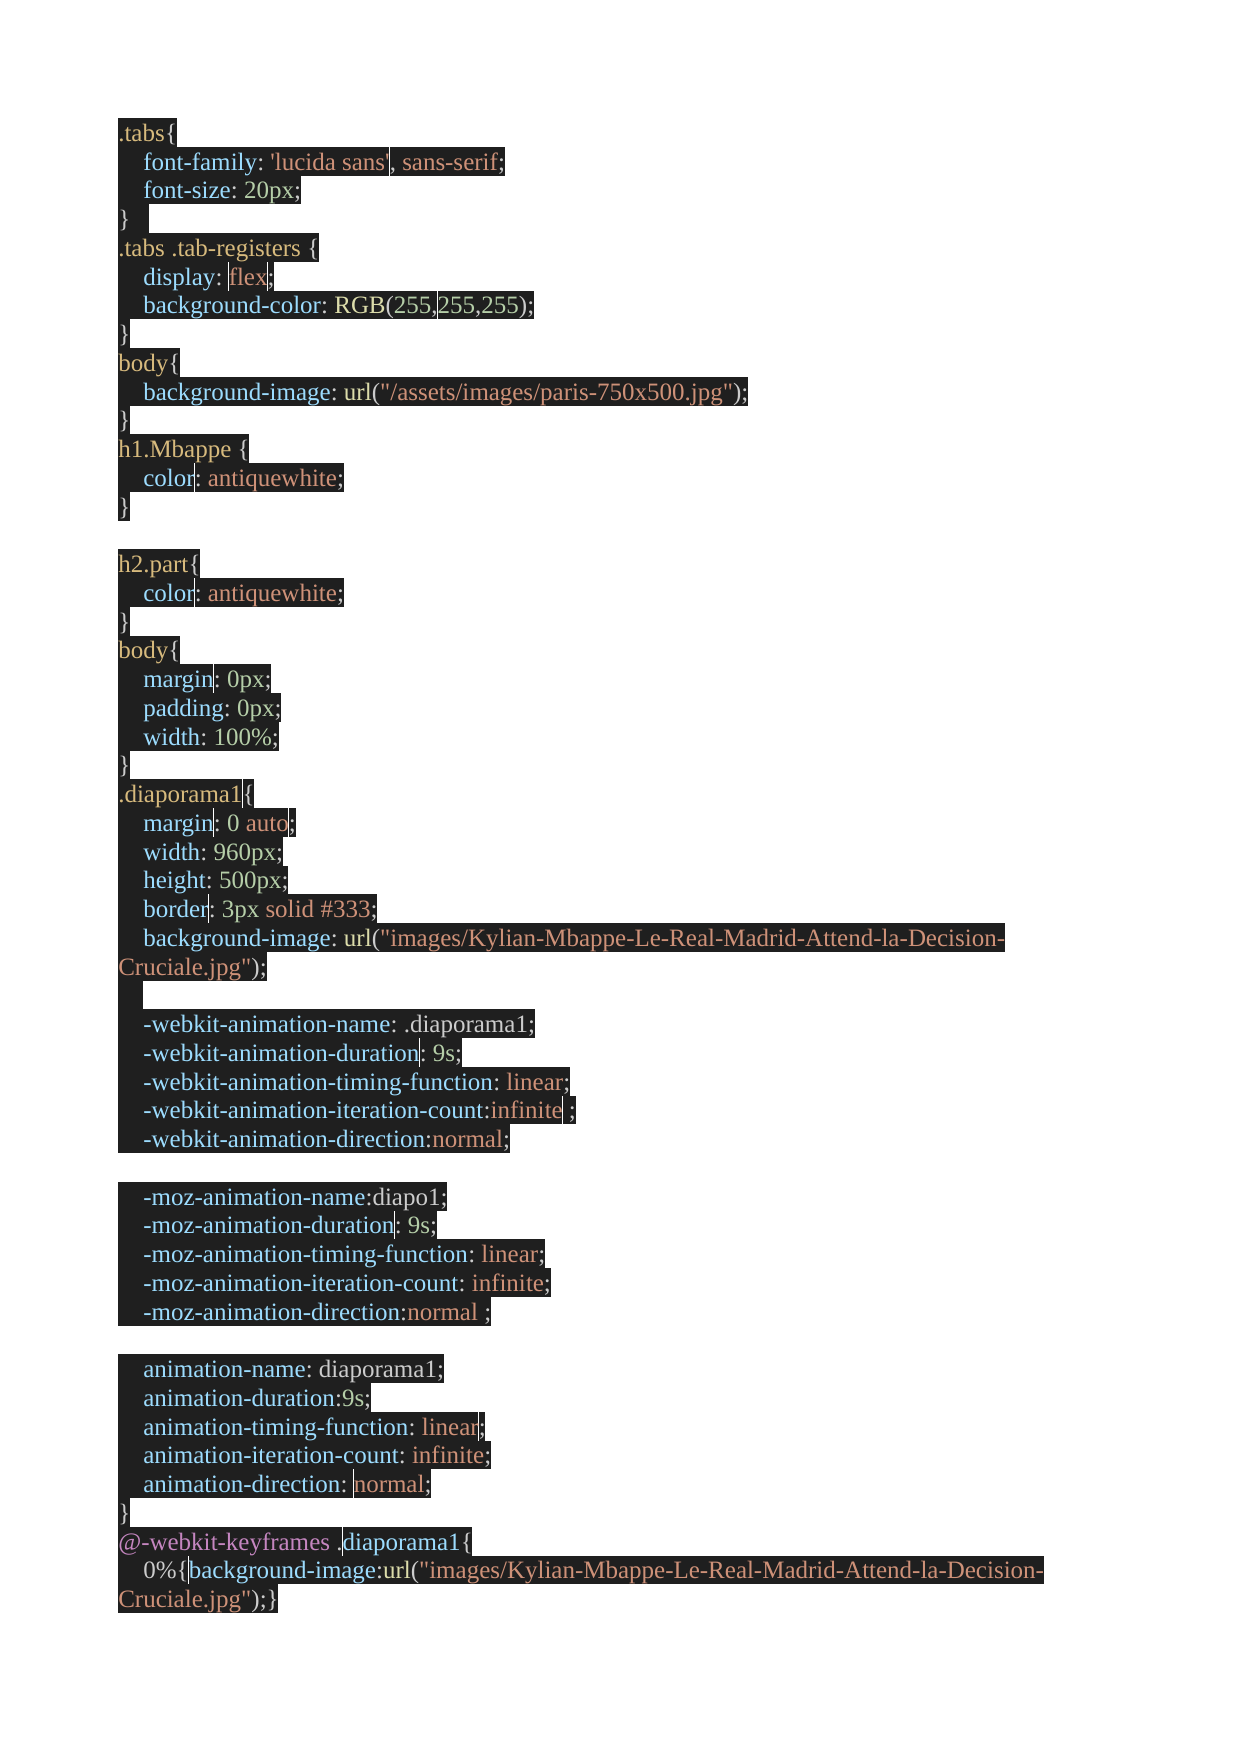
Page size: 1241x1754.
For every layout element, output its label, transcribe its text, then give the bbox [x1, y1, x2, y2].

text } [118, 204, 1122, 233]
text } [118, 492, 1122, 521]
text } [118, 1498, 1122, 1527]
text animation-name: diaporama1; [118, 1354, 1122, 1383]
text } [118, 319, 1122, 348]
text animation-iteration-count: infinite; [118, 1441, 1122, 1469]
text .diaporama1{ [118, 779, 1122, 808]
text background-image: url("/assets/images/paris-750x500.jpg"); [118, 377, 1122, 406]
text background-color: RGB(255,255,255); [118, 291, 1122, 319]
text -webkit-animation-name: .diaporama1; [118, 1009, 1122, 1038]
text -webkit-animation-iteration-count:infinite ; [118, 1096, 1122, 1124]
text } [118, 751, 1122, 779]
text color: antiquewhite; [118, 463, 1122, 492]
text margin: 0px; [118, 664, 1122, 693]
text } [118, 607, 1122, 636]
text h1.Mbappe { [118, 434, 1122, 463]
text padding: 0px; [118, 693, 1122, 722]
text width: 100%; [118, 722, 1122, 751]
text h2.part{ [118, 549, 1122, 578]
text -moz-animation-timing-function: linear; [118, 1239, 1122, 1268]
text -webkit-animation-direction:normal; [118, 1124, 1122, 1153]
text animation-duration:9s; [118, 1383, 1122, 1412]
text display: flex; [118, 262, 1122, 291]
text body{ [118, 348, 1122, 377]
text -moz-animation-duration: 9s; [118, 1211, 1122, 1239]
text } [118, 406, 1122, 434]
text width: 960px; [118, 837, 1122, 866]
text font-size: 20px; [118, 176, 1122, 204]
text animation-direction: normal; [118, 1469, 1122, 1498]
text -moz-animation-iteration-count: infinite; [118, 1268, 1122, 1297]
text .tabs .tab-registers { [118, 233, 1122, 262]
text height: 500px; [118, 866, 1122, 894]
text font-family: 'lucida sans', sans-serif; [118, 147, 1122, 176]
text @-webkit-keyframes .diaporama1{ [118, 1527, 1122, 1556]
text background-image: url("images/Kylian-Mbappe-Le-Real-Madrid-Attend-la-Decision-Cruciale.jpg"); [118, 923, 1122, 981]
text .tabs{ [118, 118, 1122, 147]
text -moz-animation-direction:normal ; [118, 1297, 1122, 1326]
text body{ [118, 636, 1122, 664]
text animation-timing-function: linear; [118, 1412, 1122, 1441]
text -webkit-animation-duration: 9s; [118, 1038, 1122, 1067]
text -moz-animation-name:diapo1; [118, 1182, 1122, 1211]
text border: 3px solid #333; [118, 894, 1122, 923]
text margin: 0 auto; [118, 808, 1122, 837]
text color: antiquewhite; [118, 578, 1122, 607]
text 0%{background-image:url("images/Kylian-Mbappe-Le-Real-Madrid-Attend-la-Decision-Cruciale.jpg");} [118, 1556, 1122, 1613]
text -webkit-animation-timing-function: linear; [118, 1067, 1122, 1096]
